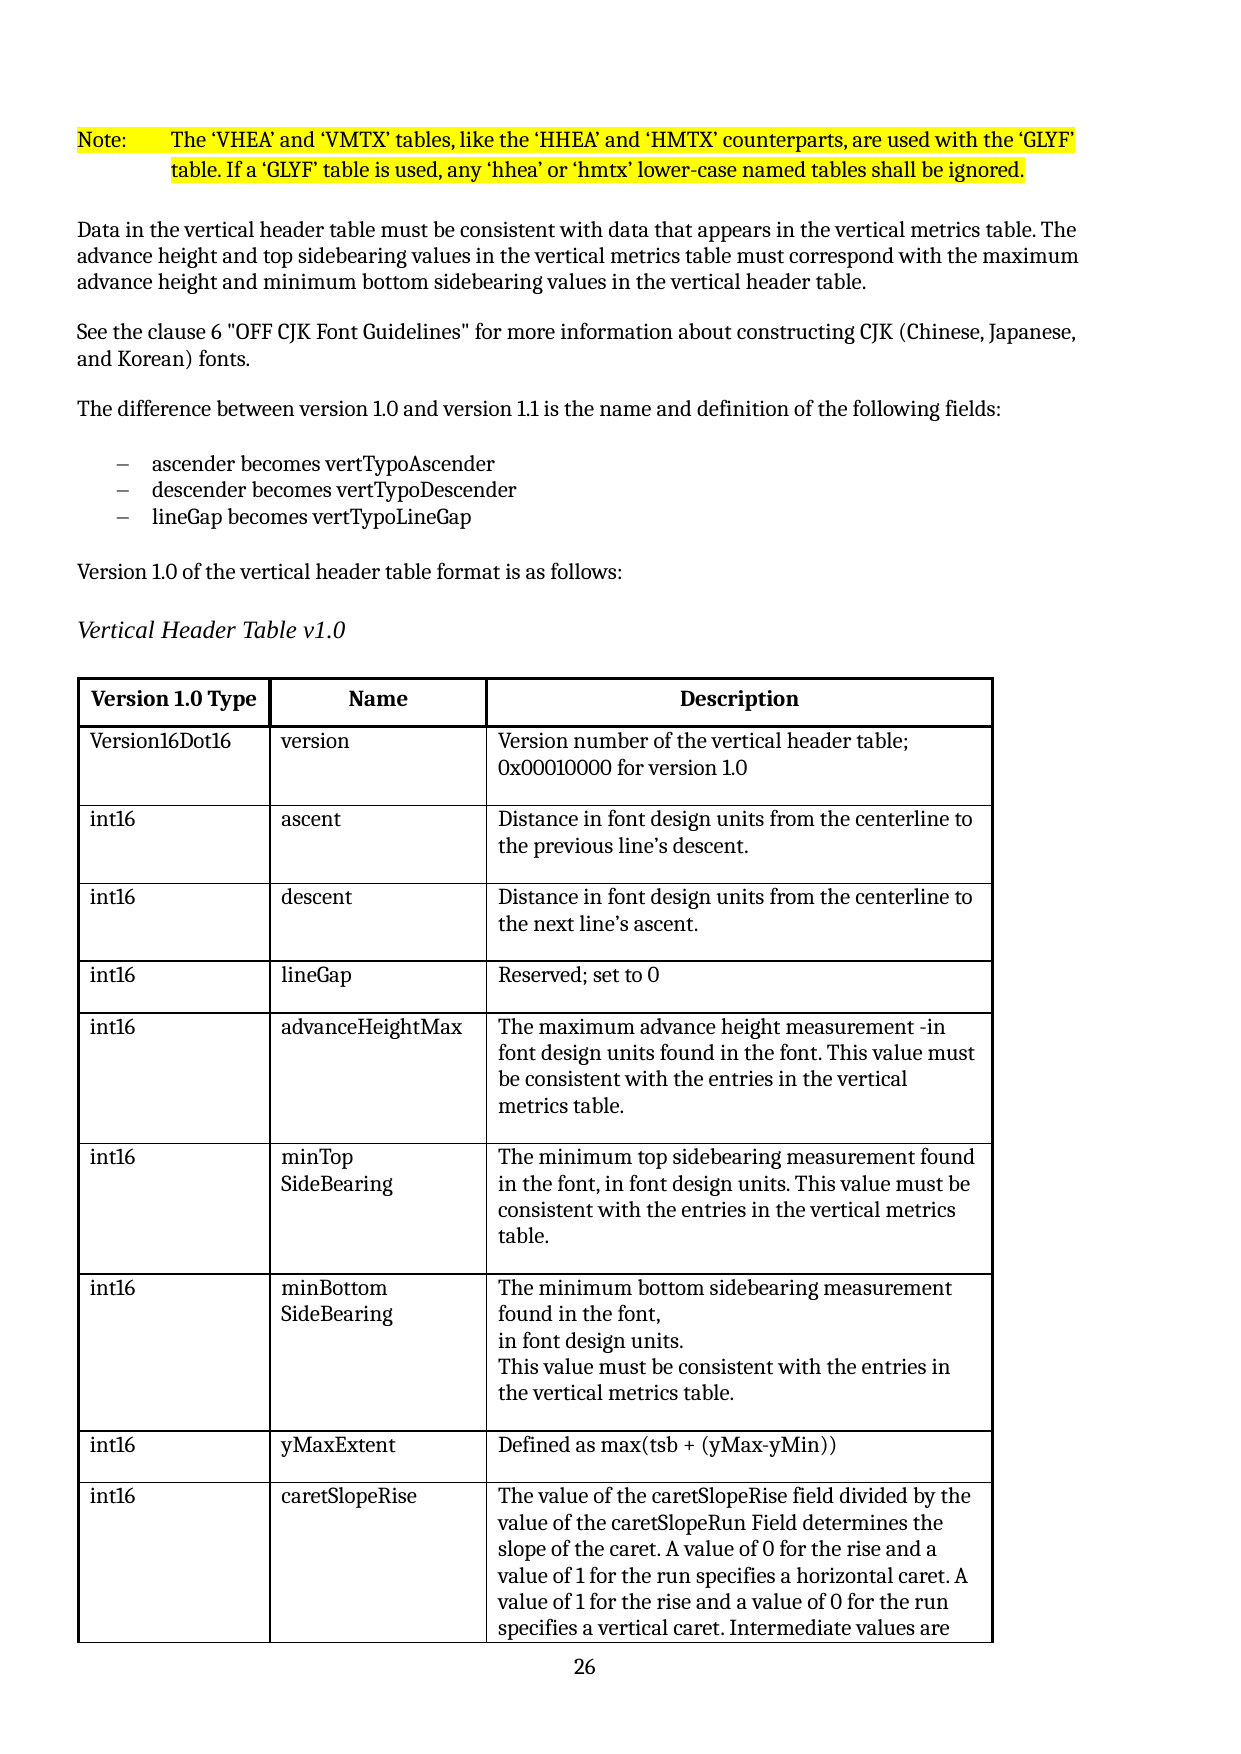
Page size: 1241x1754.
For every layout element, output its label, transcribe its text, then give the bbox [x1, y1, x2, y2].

table_cell int16 [80, 884, 269, 960]
table_cell int16 [80, 1432, 269, 1482]
table_cell Distance in font design units from the centerline to the next line’s ascent. [487, 884, 991, 960]
table_header Description [488, 680, 991, 725]
table_cell ascent [271, 806, 486, 882]
table_cell yMaxExtent [271, 1432, 486, 1482]
table_cell int16 [80, 1275, 269, 1430]
table_cell The minimum top sidebearing measurement found in the font, in font design units. This value must be consistent with the entries in the vertical metrics table. [487, 1144, 991, 1273]
table_cell int16 [80, 1014, 269, 1143]
table_cell advanceHeightMax [271, 1014, 486, 1143]
table_cell Distance in font design units from the centerline to the previous line’s descent. [487, 806, 991, 882]
table_cell The value of the caretSlopeRise field divided by the value of the caretSlopeRun Field determines the slope of the caret. A value of 0 for the rise and a value of 1 for the run specifies a horizontal caret. A value of 1 for the rise and a value of 0 for the run specifies a vertical caret. Intermediate values are [487, 1483, 991, 1641]
text Note: The ‘VHEA’ and ‘VMTX’ tables, like the ‘HHEA’ and ‘HMTX’ counterparts, are used with the ‘GLYF’ table. If a ‘GLYF’ table is used, any ‘hhea’ or ‘hmtx’ lower-case named tables shall be ignored. [77, 127, 1093, 183]
table_cell int16 [80, 962, 269, 1012]
text Data in the vertical header table must be consistent with data that appears in the vertical metrics table. The advance height and top sidebearing values in the vertical metrics table must correspond with the maximum advance height and minimum bottom sidebearing values in the vertical header table. [77, 216, 1093, 295]
text The difference between version 1.0 and version 1.1 is the name and definition of the following fields: [77, 395, 1093, 422]
text Version 1.0 of the vertical header table format is as follows: [77, 559, 1093, 586]
table_cell Version number of the vertical header table; 0x00010000 for version 1.0 [487, 728, 991, 804]
list lineGap becomes vertTypoLineGap [114, 504, 1093, 530]
table_cell int16 [80, 806, 269, 882]
table_cell lineGap [271, 962, 486, 1012]
table_cell descent [271, 884, 486, 960]
table_cell The maximum advance height measurement -in font design units found in the font. This value must be consistent with the entries in the vertical metrics table. [487, 1014, 991, 1143]
table_cell minBottom SideBearing [271, 1275, 486, 1430]
table_header Version 1.0 Type [80, 680, 268, 725]
table_cell Defined as max(tsb + (yMax-yMin)) [487, 1432, 991, 1482]
list ascender becomes vertTypoAscender [114, 451, 1093, 477]
table_cell Version16Dot16 [80, 728, 269, 804]
table_header Name [272, 680, 485, 725]
table_cell Reserved; set to 0 [487, 962, 991, 1012]
table_cell minTop SideBearing [271, 1144, 486, 1273]
text Vertical Header Table v1.0 [77, 615, 1093, 643]
table_cell int16 [80, 1483, 269, 1641]
table_cell int16 [80, 1144, 269, 1273]
table_cell caretSlopeRise [271, 1483, 486, 1641]
text See the clause 6 "OFF CJK Font Guidelines" for more information about constructing CJK (Chinese, Japanese, and Korean) fonts. [77, 319, 1093, 372]
list descender becomes vertTypoDescender [114, 477, 1093, 504]
table_cell The minimum bottom sidebearing measurement found in the font, in font design units. This value must be consistent with the entries in the vertical metrics table. [487, 1275, 991, 1430]
table_cell version [271, 728, 486, 804]
